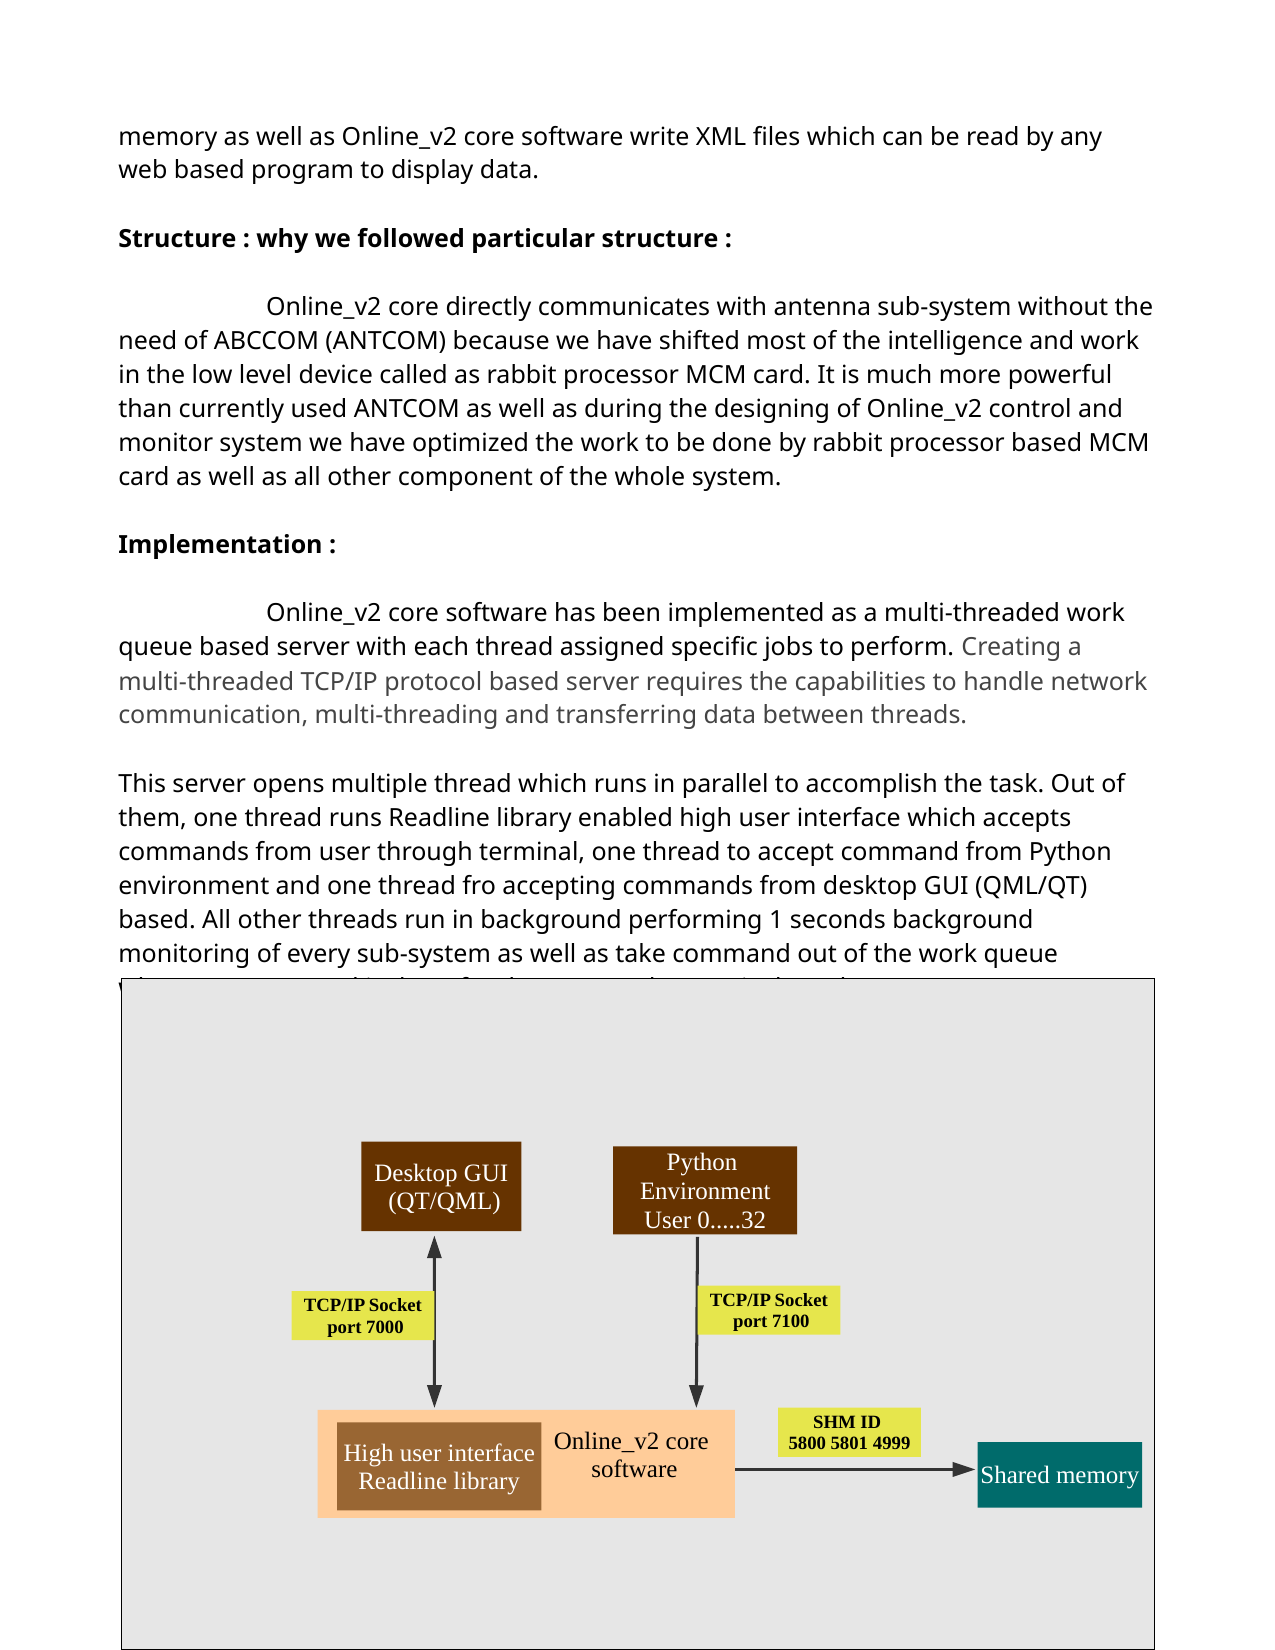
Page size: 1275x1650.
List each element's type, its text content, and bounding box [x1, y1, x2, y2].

text Online_v2 core software has been implemented as a multi-threaded work queue based server with each thread assigned specific jobs to perform. Creating a multi-threaded TCP/IP protocol based server requires the capabilities to handle network communication, multi-threading and transferring data between threads. [118, 595, 1157, 731]
text Online_v2 core directly communicates with antenna sub-system without the need of ABCCOM (ANTCOM) because we have shifted most of the intelligence and work in the low level device called as rabbit processor MCM card. It is much more powerful than currently used ANTCOM as well as during the designing of Online_v2 control and monitor system we have optimized the work to be done by rabbit processor based MCM card as well as all other component of the whole system. [118, 288, 1157, 493]
text Structure : why we followed particular structure : [118, 220, 1157, 254]
text This server opens multiple thread which runs in parallel to accomplish the task. Out of them, one thread runs Readline library enabled high user interface which accepts commands from user through terminal, one thread to accept command from Python environment and one thread fro accepting commands from desktop GUI (QML/QT) based. All other threads run in background performing 1 seconds background monitoring of every sub-system as well as take command out of the work queue whenever command is there for them to send to particular sub-system. [118, 765, 1157, 1004]
text memory as well as Online_v2 core software write XML files which can be read by any web based program to display data. [118, 118, 1157, 186]
text Implementation : [118, 527, 1157, 561]
